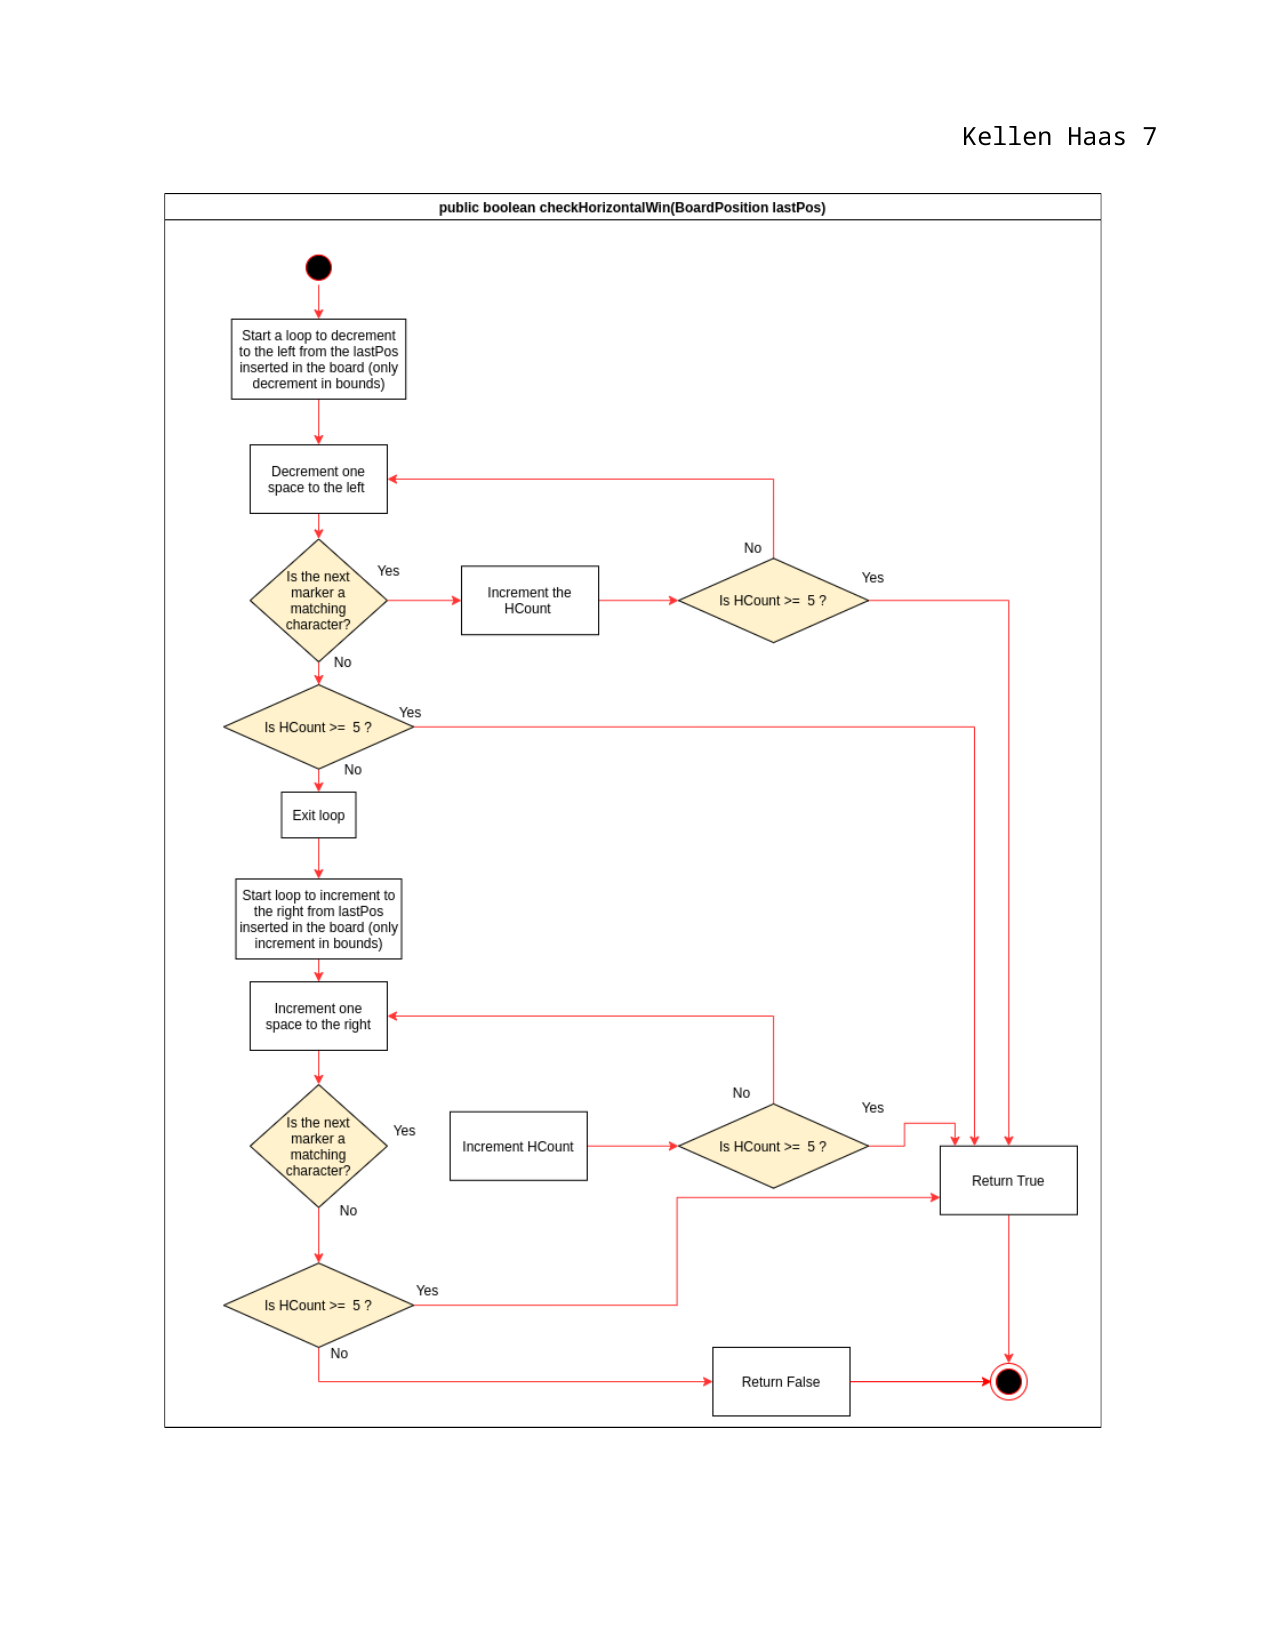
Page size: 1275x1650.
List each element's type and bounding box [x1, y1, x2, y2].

picture [164, 193, 1102, 1428]
